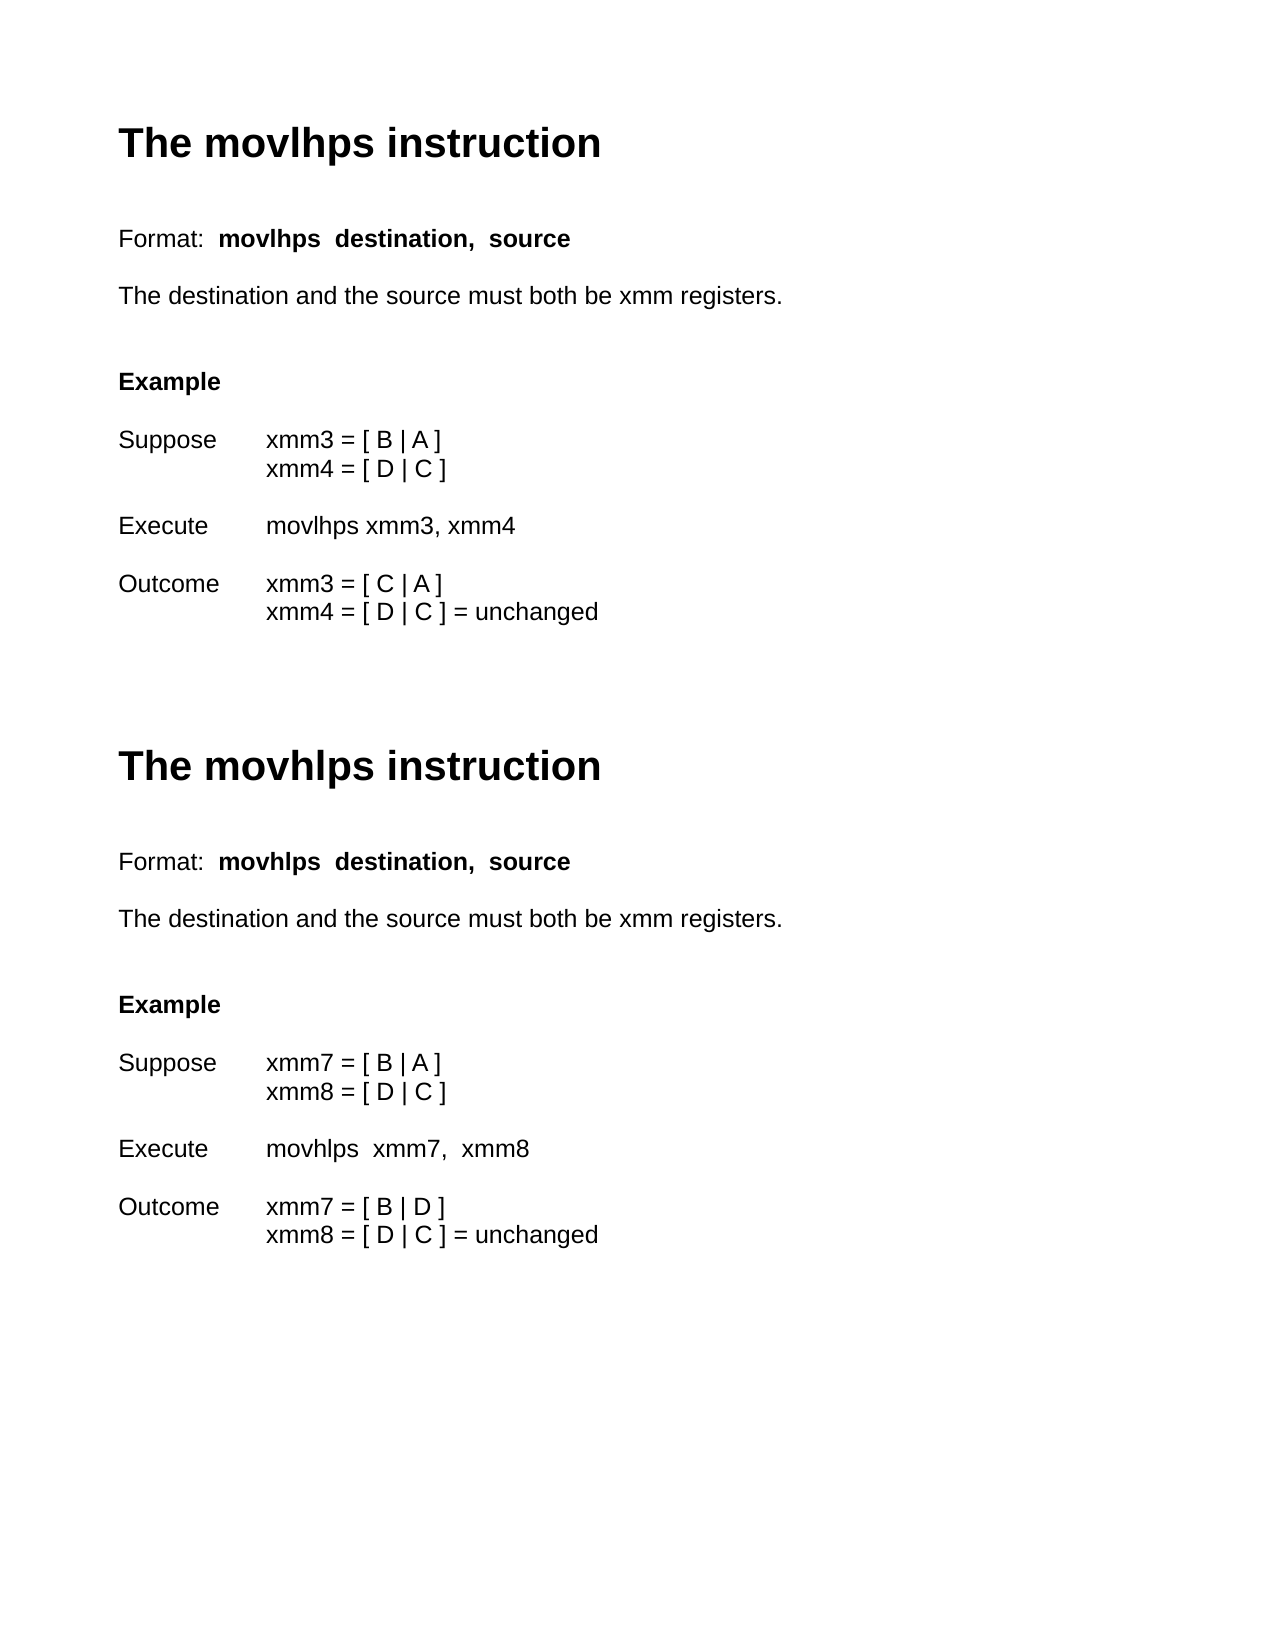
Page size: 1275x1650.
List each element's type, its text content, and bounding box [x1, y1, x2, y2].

text xmm8 = [ D | C ] = unchanged [118, 1220, 1157, 1249]
text The destination and the source must both be xmm registers. [118, 904, 1157, 933]
text Format: movhlps destination, source [118, 846, 1157, 875]
text Format: movlhps destination, source [118, 223, 1157, 252]
text xmm4 = [ D | C ] [118, 453, 1157, 482]
text The destination and the source must both be xmm registers. [118, 281, 1157, 310]
text Suppose xmm7 = [ B | A ] [118, 1048, 1157, 1076]
text Example [118, 990, 1157, 1019]
text Outcome xmm3 = [ C | A ] [118, 568, 1157, 597]
text xmm8 = [ D | C ] [118, 1076, 1157, 1105]
text Example [118, 367, 1157, 396]
text Execute movlhps xmm3, xmm4 [118, 511, 1157, 540]
text xmm4 = [ D | C ] = unchanged [118, 597, 1157, 626]
text The movhlps instruction [118, 741, 1157, 789]
text The movlhps instruction [118, 118, 1157, 166]
text Execute movhlps xmm7, xmm8 [118, 1134, 1157, 1163]
text Outcome xmm7 = [ B | D ] [118, 1191, 1157, 1220]
text Suppose xmm3 = [ B | A ] [118, 425, 1157, 453]
